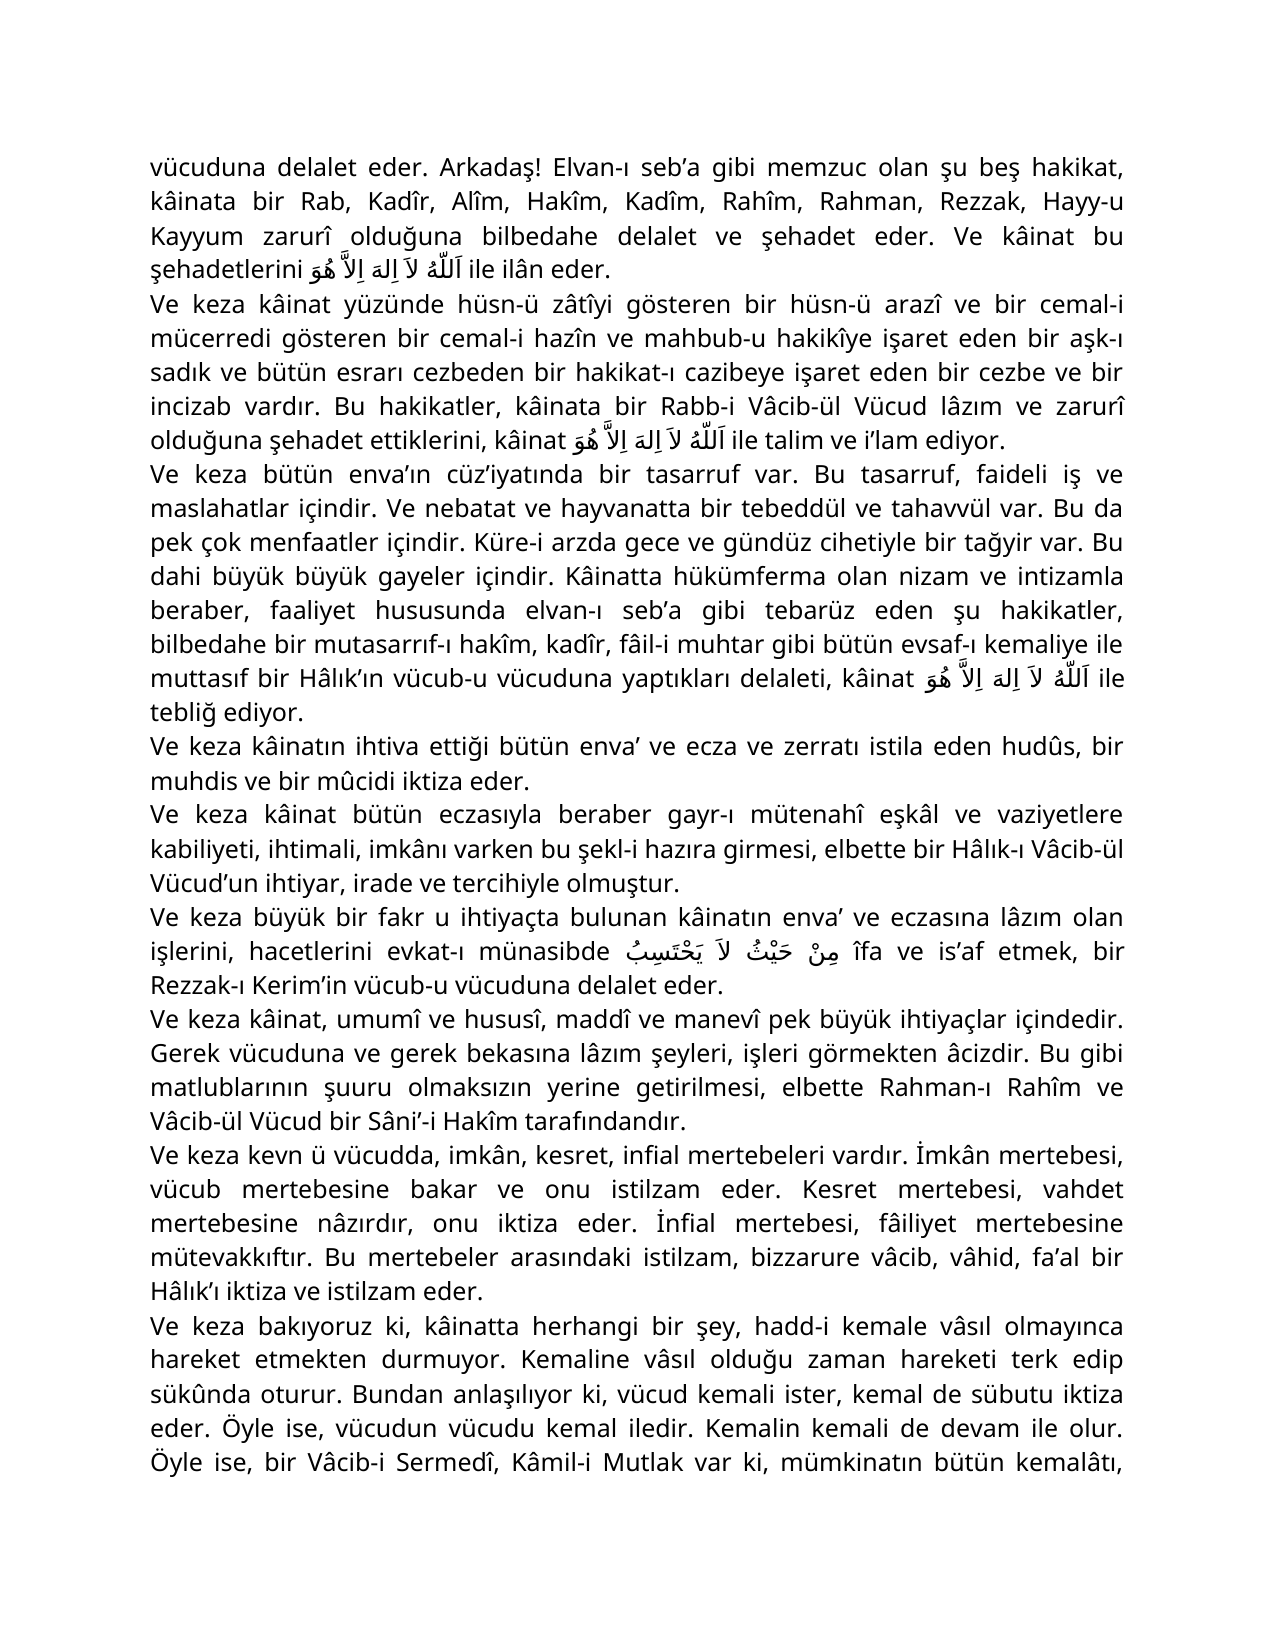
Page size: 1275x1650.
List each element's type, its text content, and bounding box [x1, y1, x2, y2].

text Ve keza kevn ü vücudda, imkân, kesret, infial mertebeleri vardır. İmkân mertebesi, vücub mertebesine bakar ve onu istilzam eder. Kesret mertebesi, vahdet mertebesine nâzırdır, onu iktiza eder. İnfial mertebesi, fâiliyet mertebesine mütevakkıftır. Bu mertebeler arasındaki istilzam, bizzarure vâcib, vâhid, fa’al bir Hâlık’ı iktiza ve istilzam eder. [150, 1138, 1125, 1308]
text Ve keza kâinat yüzünde hüsn-ü zâtîyi gösteren bir hüsn-ü arazî ve bir cemal-i mücerredi gösteren bir cemal-i hazîn ve mahbub-u hakikîye işaret eden bir aşk-ı sadık ve bütün esrarı cezbeden bir hakikat-ı cazibeye işaret eden bir cezbe ve bir incizab vardır. Bu hakikatler, kâinata bir Rabb-i Vâcib-ül Vücud lâzım ve zarurî olduğuna şehadet ettiklerini, kâinat اَللّهُ لاَ اِلهَ اِلاَّ هُوَ ile talim ve i’lam ediyor. [150, 286, 1125, 457]
text Ve keza bakıyoruz ki, kâinatta herhangi bir şey, hadd-i kemale vâsıl olmayınca hareket etmekten durmuyor. Kemaline vâsıl olduğu zaman hareketi terk edip sükûnda oturur. Bundan anlaşılıyor ki, vücud kemali ister, kemal de sübutu iktiza eder. Öyle ise, vücudun vücudu kemal iledir. Kemalin kemali de devam ile olur. Öyle ise, bir Vâcib-i Sermedî, Kâmil-i Mutlak var ki, mümkinatın bütün kemalâtı, [150, 1308, 1125, 1478]
text Ve keza büyük bir fakr u ihtiyaçta bulunan kâinatın enva’ ve eczasına lâzım olan işlerini, hacetlerini evkat-ı münasibde مِنْ حَيْثُ لاَ يَحْتَسِبُ îfa ve is’af etmek, bir Rezzak-ı Kerim’in vücub-u vücuduna delalet eder. [150, 899, 1125, 1002]
text Ve keza kâinat bütün eczasıyla beraber gayr-ı mütenahî eşkâl ve vaziyetlere kabiliyeti, ihtimali, imkânı varken bu şekl-i hazıra girmesi, elbette bir Hâlık-ı Vâcib-ül Vücud’un ihtiyar, irade ve tercihiyle olmuştur. [150, 797, 1125, 899]
text Ve keza kâinatın ihtiva ettiği bütün enva’ ve ecza ve zerratı istila eden hudûs, bir muhdis ve bir mûcidi iktiza eder. [150, 729, 1125, 797]
text Ve keza kâinat, umumî ve hususî, maddî ve manevî pek büyük ihtiyaçlar içindedir. Gerek vücuduna ve gerek bekasına lâzım şeyleri, işleri görmekten âcizdir. Bu gibi matlublarının şuuru olmaksızın yerine getirilmesi, elbette Rahman-ı Rahîm ve Vâcib-ül Vücud bir Sâni’-i Hakîm tarafındandır. [150, 1002, 1125, 1138]
text Ve keza bütün enva’ın cüz’iyatında bir tasarruf var. Bu tasarruf, faideli iş ve maslahatlar içindir. Ve nebatat ve hayvanatta bir tebeddül ve tahavvül var. Bu da pek çok menfaatler içindir. Küre-i arzda gece ve gündüz cihetiyle bir tağyir var. Bu dahi büyük büyük gayeler içindir. Kâinatta hükümferma olan nizam ve intizamla beraber, faaliyet hususunda elvan-ı seb’a gibi tebarüz eden şu hakikatler, bilbedahe bir mutasarrıf-ı hakîm, kadîr, fâil-i muhtar gibi bütün evsaf-ı kemaliye ile muttasıf bir Hâlık’ın vücub-u vücuduna yaptıkları delaleti, kâinat اَللّهُ لاَ اِلهَ اِلاَّ هُوَ ile tebliğ ediyor. [150, 457, 1125, 729]
text Ve keza bütün kâinatta intişar eden bir hayat vardır. Bu hayat sıfatı dahi, geçen sıfatları iktiza etmekle bir Hayy-u Kayyum, bir Muhyî ve Mümit Hâlık’ın vücub-u vücuduna delalet eder. Arkadaş! Elvan-ı seb’a gibi memzuc olan şu beş hakikat, kâinata bir Rab, Kadîr, Alîm, Hakîm, Kadîm, Rahîm, Rahman, Rezzak, Hayy-u Kayyum zarurî olduğuna bilbedahe delalet ve şehadet eder. Ve kâinat bu şehadetlerini اَللّهُ لاَ اِلهَ اِلاَّ هُوَ ile ilân eder. [150, 150, 1125, 286]
